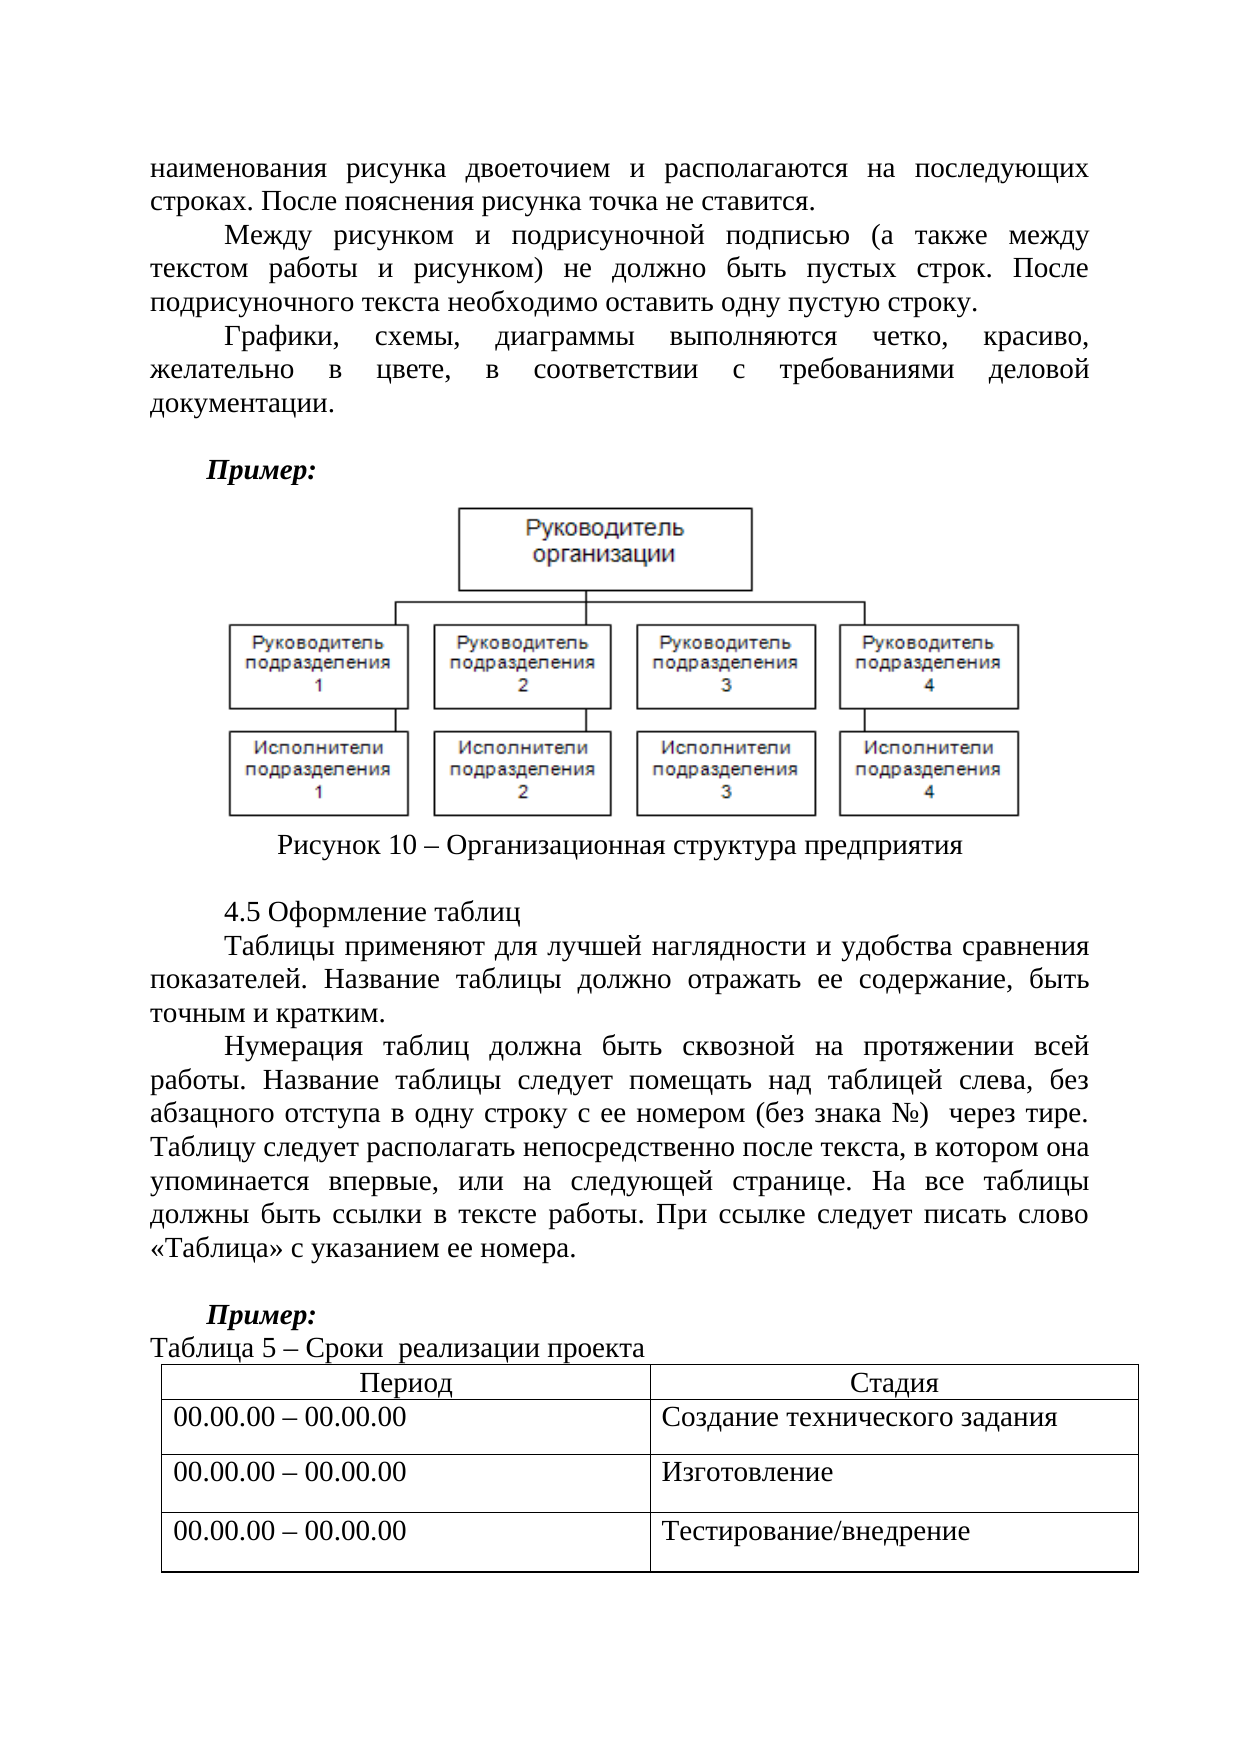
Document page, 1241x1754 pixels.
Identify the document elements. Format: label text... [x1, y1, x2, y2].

table_cell Изготовление [651, 1455, 1138, 1512]
table_cell Тестирование/внедрение [651, 1513, 1138, 1571]
table_header Стадия [651, 1365, 1138, 1398]
text Графики, схемы, диаграммы выполняются четко, красиво, желательно в цвете, в соответствии с требованиями деловой документации. [150, 318, 1090, 418]
text Таблица 5 – Сроки реализации проекта [150, 1330, 1090, 1364]
text Нумерация таблиц должна быть сквозной на протяжении всей работы. Название таблицы следует помещать над таблицей слева, без абзацного отступа в одну строку с ее номером (без знака №) через тире. Таблицу следует располагать непосредственно после текста, в котором она упоминается впервые, или на следующей странице. На все таблицы должны быть ссылки в тексте работы. При ссылке следует писать слово «Таблица» с указанием ее номера. [150, 1028, 1090, 1263]
text Рисунок 10 – Организационная структура предприятия [150, 827, 1090, 861]
table_cell Создание технического задания [651, 1400, 1138, 1453]
text Пример: [150, 1297, 1090, 1330]
subtitle 4.5 Оформление таблиц [150, 894, 1090, 928]
text Таблицы применяют для лучшей наглядности и удобства сравнения показателей. Название таблицы должно отражать ее содержание, быть точным и кратким. [150, 928, 1090, 1028]
table_cell 00.00.00 – 00.00.00 [162, 1400, 650, 1453]
text Между рисунком и подрисуночной подписью (а также между текстом работы и рисунком) не должно быть пустых строк. После подрисуночного текста необходимо оставить одну пустую строку. [150, 217, 1090, 318]
table_header Период [162, 1365, 650, 1398]
picture [180, 485, 1060, 828]
text Пример: [150, 452, 1090, 485]
table_cell 00.00.00 – 00.00.00 [162, 1513, 650, 1571]
text наименования рисунка двоеточием и располагаются на последующих строках. После пояснения рисунка точка не ставится. [150, 150, 1090, 217]
table_cell 00.00.00 – 00.00.00 [162, 1455, 650, 1512]
